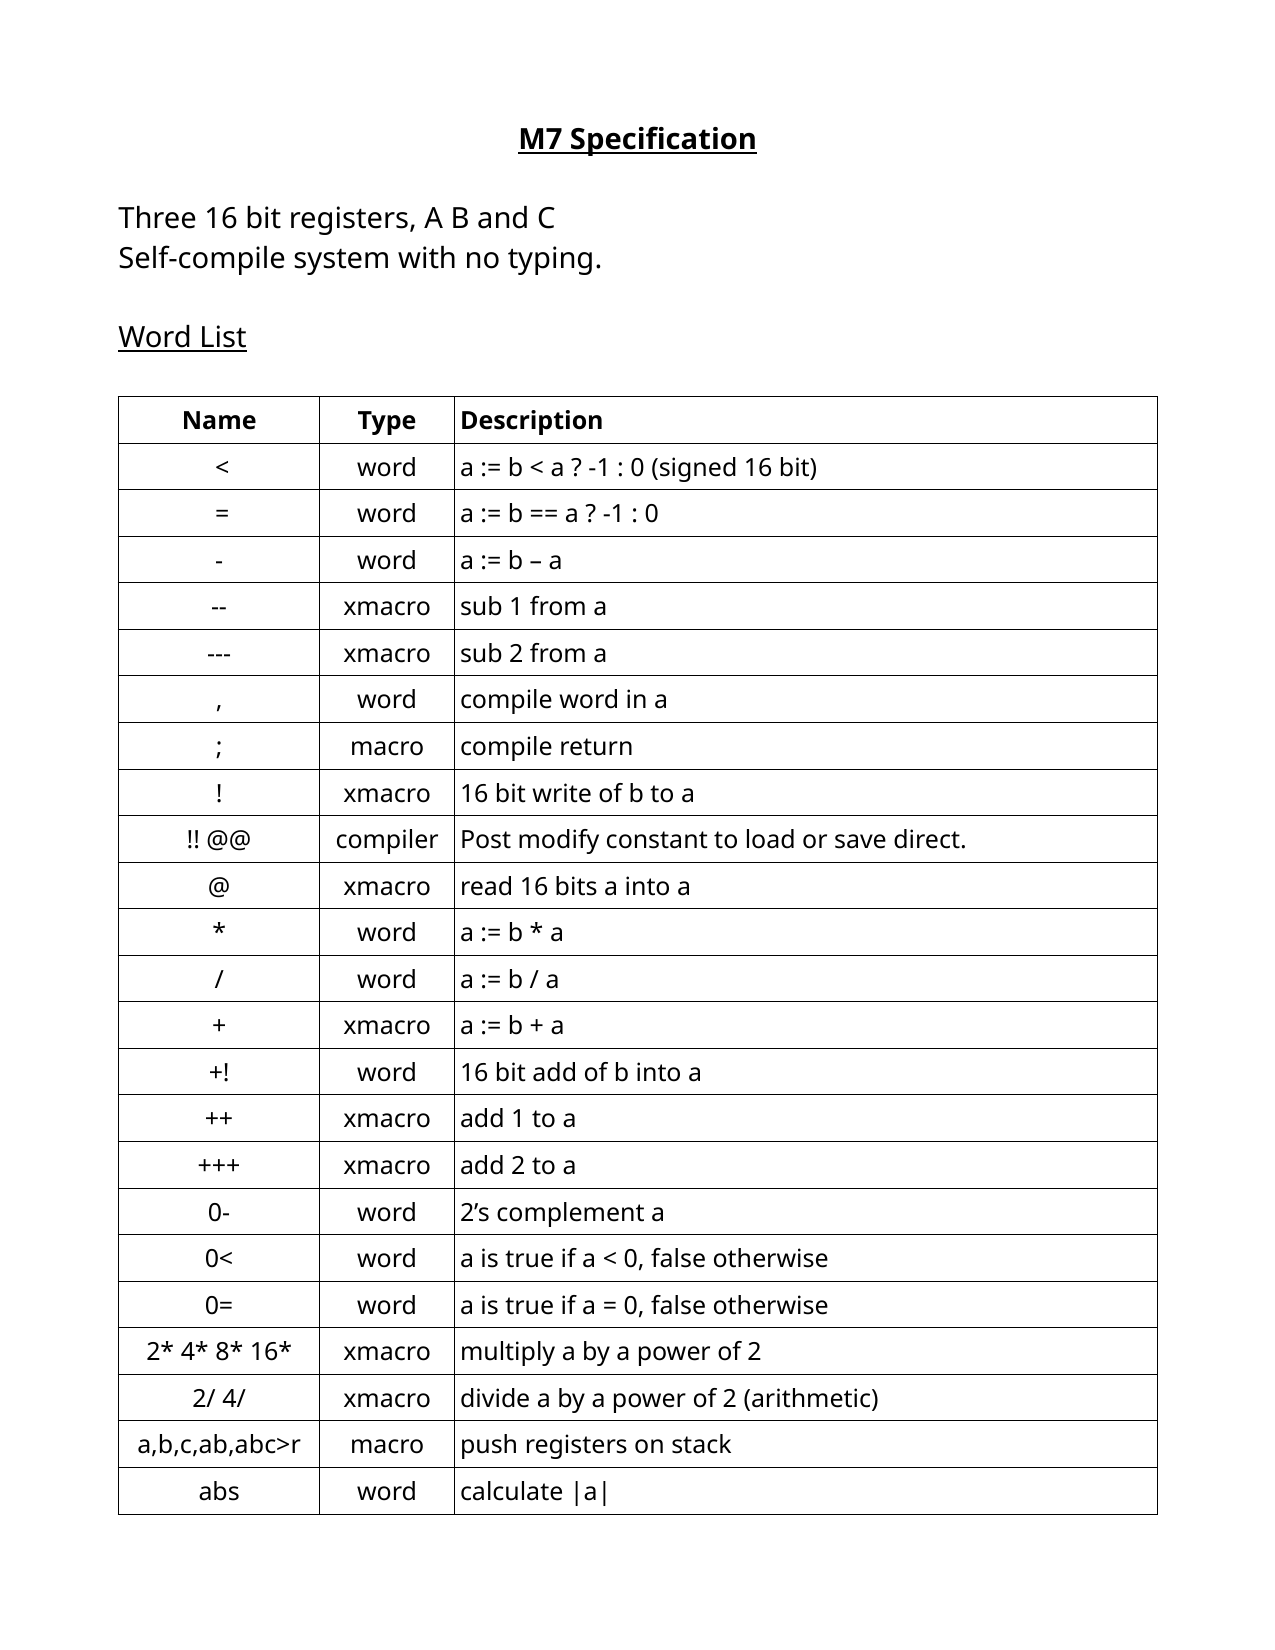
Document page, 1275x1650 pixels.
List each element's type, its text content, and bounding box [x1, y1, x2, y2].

text Three 16 bit registers, A B and C [118, 197, 1157, 237]
table_cell a is true if a = 0, false otherwise [455, 1282, 1157, 1327]
table_cell +++ [119, 1142, 319, 1187]
table_cell sub 1 from a [455, 583, 1157, 629]
table_cell ; [119, 723, 319, 768]
table_cell 16 bit add of b into a [455, 1049, 1157, 1094]
table_cell divide a by a power of 2 (arithmetic) [455, 1375, 1157, 1420]
table_cell multiply a by a power of 2 [455, 1328, 1157, 1374]
table_cell read 16 bits a into a [455, 863, 1157, 908]
table_cell -- [119, 583, 319, 629]
table_cell a := b < a ? -1 : 0 (signed 16 bit) [455, 444, 1157, 489]
table_cell macro [320, 723, 454, 768]
table_cell xmacro [320, 770, 454, 815]
table_cell 0- [119, 1189, 319, 1234]
table_cell !! @@ [119, 816, 319, 862]
table_cell compiler [320, 816, 454, 862]
table_cell xmacro [320, 1328, 454, 1374]
table_cell xmacro [320, 1142, 454, 1187]
table_cell word [320, 490, 454, 536]
table_header Description [455, 397, 1157, 442]
table_cell word [320, 1189, 454, 1234]
table_cell add 1 to a [455, 1095, 1157, 1141]
table_cell xmacro [320, 630, 454, 675]
table_cell / [119, 956, 319, 1001]
table_cell word [320, 1049, 454, 1094]
text M7 Specification [118, 118, 1157, 158]
table_cell abs [119, 1468, 319, 1513]
table_header Type [320, 397, 454, 442]
table_cell xmacro [320, 583, 454, 629]
table_cell a := b + a [455, 1002, 1157, 1048]
table_cell push registers on stack [455, 1421, 1157, 1467]
table_cell xmacro [320, 1002, 454, 1048]
table_cell + [119, 1002, 319, 1048]
table_cell - [119, 537, 319, 582]
table_cell +! [119, 1049, 319, 1094]
table_cell * [119, 909, 319, 955]
text Word List [118, 317, 1157, 356]
table_cell sub 2 from a [455, 630, 1157, 675]
table_cell 16 bit write of b to a [455, 770, 1157, 815]
table_cell compile word in a [455, 676, 1157, 722]
table_cell word [320, 444, 454, 489]
table_cell word [320, 1282, 454, 1327]
table_cell --- [119, 630, 319, 675]
table_header Name [119, 397, 319, 442]
table_cell < [119, 444, 319, 489]
table_cell 2* 4* 8* 16* [119, 1328, 319, 1374]
table_cell a := b == a ? -1 : 0 [455, 490, 1157, 536]
table_cell a := b * a [455, 909, 1157, 955]
text Self-compile system with no typing. [118, 237, 1157, 277]
table_cell word [320, 676, 454, 722]
table_cell ++ [119, 1095, 319, 1141]
table_cell word [320, 537, 454, 582]
table_cell 2/ 4/ [119, 1375, 319, 1420]
table_cell word [320, 909, 454, 955]
table_cell Post modify constant to load or save direct. [455, 816, 1157, 862]
table_cell a := b / a [455, 956, 1157, 1001]
table_cell word [320, 1468, 454, 1513]
table_cell xmacro [320, 863, 454, 908]
table_cell = [119, 490, 319, 536]
table_cell calculate |a| [455, 1468, 1157, 1513]
table_cell word [320, 956, 454, 1001]
table_cell add 2 to a [455, 1142, 1157, 1187]
table_cell @ [119, 863, 319, 908]
table_cell a is true if a < 0, false otherwise [455, 1235, 1157, 1281]
table_cell macro [320, 1421, 454, 1467]
table_cell compile return [455, 723, 1157, 768]
table_cell 0< [119, 1235, 319, 1281]
table_cell xmacro [320, 1095, 454, 1141]
table_cell word [320, 1235, 454, 1281]
table_cell 0= [119, 1282, 319, 1327]
table_cell a := b – a [455, 537, 1157, 582]
table_cell , [119, 676, 319, 722]
table_cell xmacro [320, 1375, 454, 1420]
table_cell 2’s complement a [455, 1189, 1157, 1234]
table_cell a,b,c,ab,abc>r [119, 1421, 319, 1467]
table_cell ! [119, 770, 319, 815]
